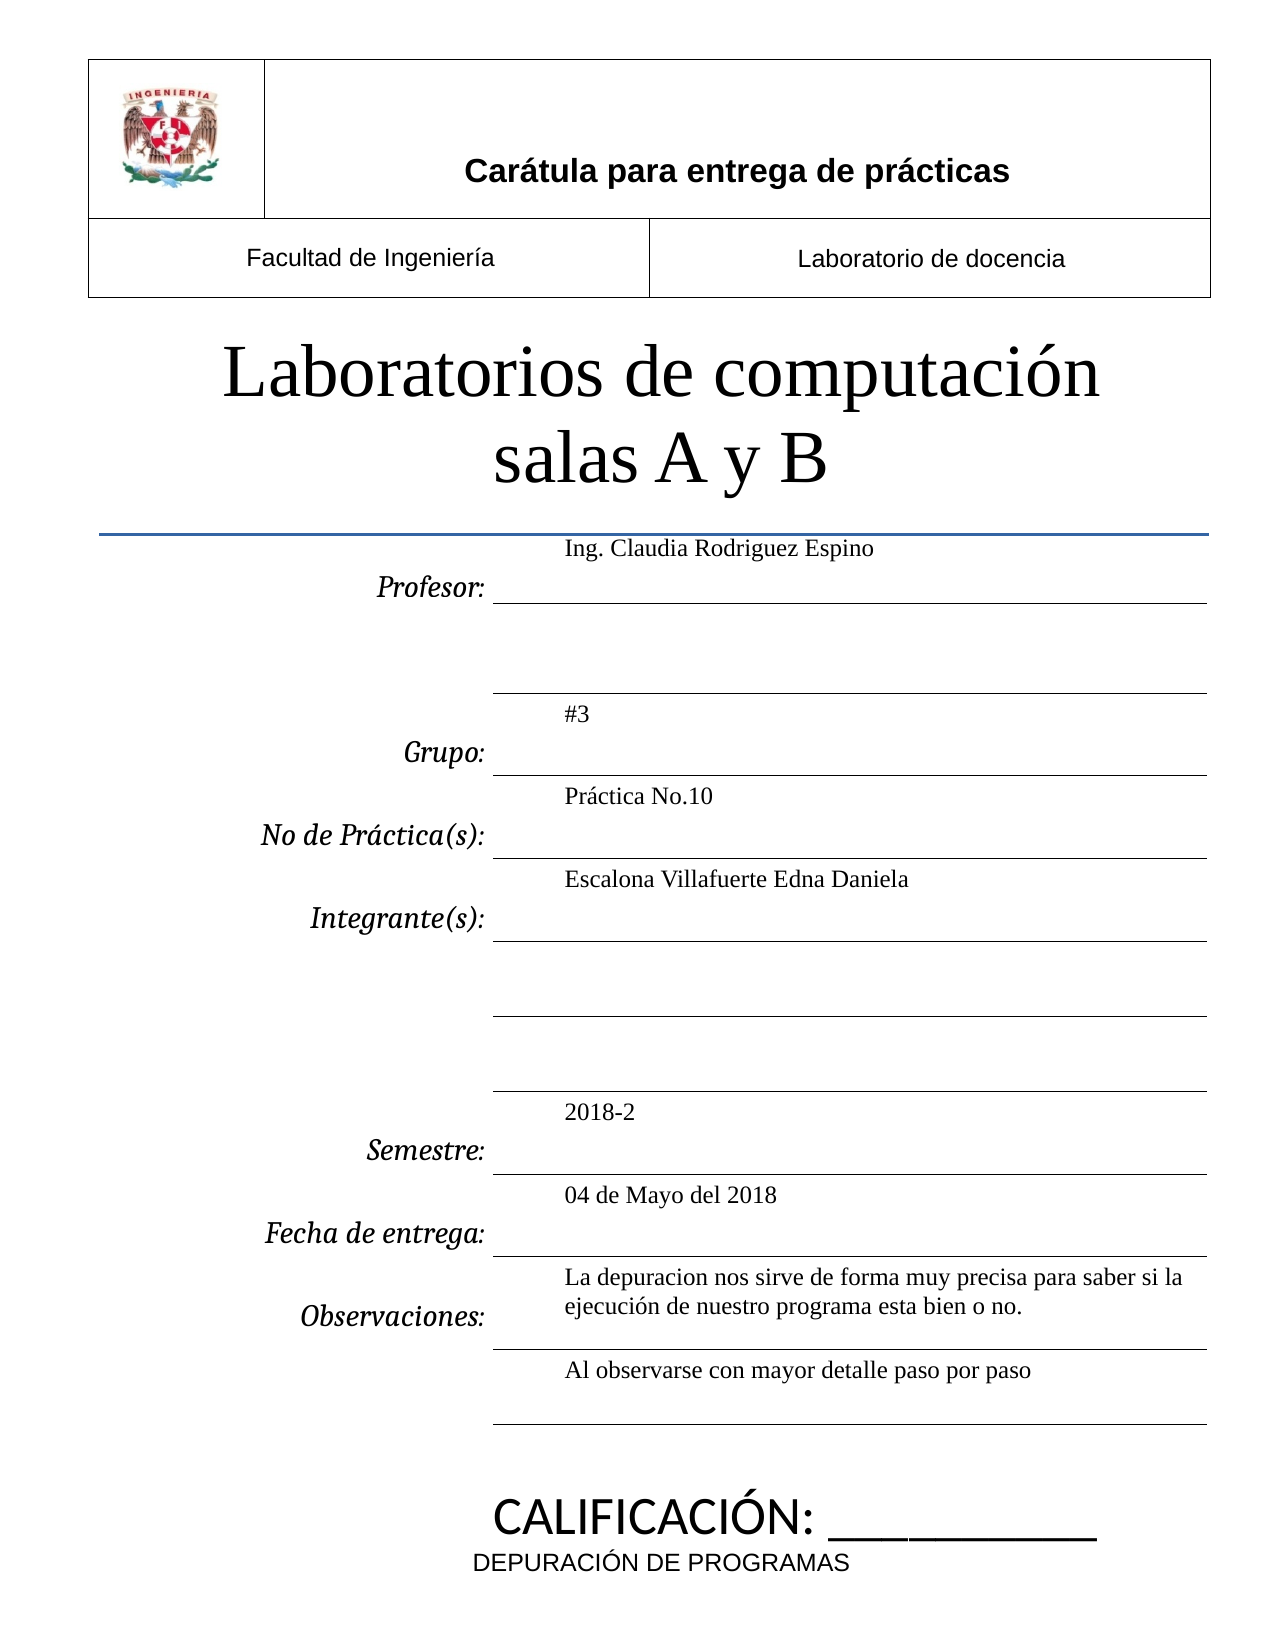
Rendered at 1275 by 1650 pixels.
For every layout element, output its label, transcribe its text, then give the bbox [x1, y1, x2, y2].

table_header Carátula para entrega de prácticas [265, 60, 1210, 217]
table_cell Facultad de Ingeniería [89, 219, 649, 297]
table_header Ing. Claudia Rodriguez Espino [493, 536, 1207, 603]
text CALIFICACIÓN: __________ [118, 1482, 1205, 1548]
table_cell La depuracion nos sirve de forma muy precisa para saber si la ejecución de nuestro programa esta bien o no. [493, 1257, 1207, 1349]
table_cell [118, 1016, 493, 1091]
table_header [89, 60, 264, 217]
table_cell 04 de Mayo del 2018 [493, 1175, 1207, 1256]
table_cell Observaciones: [118, 1256, 493, 1349]
table_cell 2018-2 [493, 1092, 1207, 1174]
text DEPURACIÓN DE PROGRAMAS [118, 1548, 1205, 1577]
table_cell Fecha de entrega: [118, 1174, 493, 1256]
table_cell Laboratorio de docencia [650, 219, 1210, 297]
text Laboratorios de computación [118, 326, 1205, 413]
table_cell Semestre: [118, 1091, 493, 1174]
table_cell [493, 1017, 1207, 1091]
table_cell [493, 604, 1207, 692]
table_cell [493, 942, 1207, 1016]
table_cell Práctica No.10 [493, 776, 1207, 858]
table_cell No de Práctica(s): [118, 775, 493, 858]
table_cell Integrante(s): [118, 858, 493, 941]
table_cell Escalona Villafuerte Edna Daniela [493, 859, 1207, 941]
table_cell [118, 941, 493, 1016]
table_cell [118, 1349, 493, 1424]
table_header [118, 528, 493, 533]
table_cell [118, 603, 493, 692]
table_cell Al observarse con mayor detalle paso por paso [493, 1350, 1207, 1424]
table_header Profesor: [118, 536, 493, 603]
table_cell #3 [493, 694, 1207, 775]
text salas A y B [118, 413, 1205, 499]
table_header [493, 528, 1207, 533]
table_cell Grupo: [118, 693, 493, 775]
